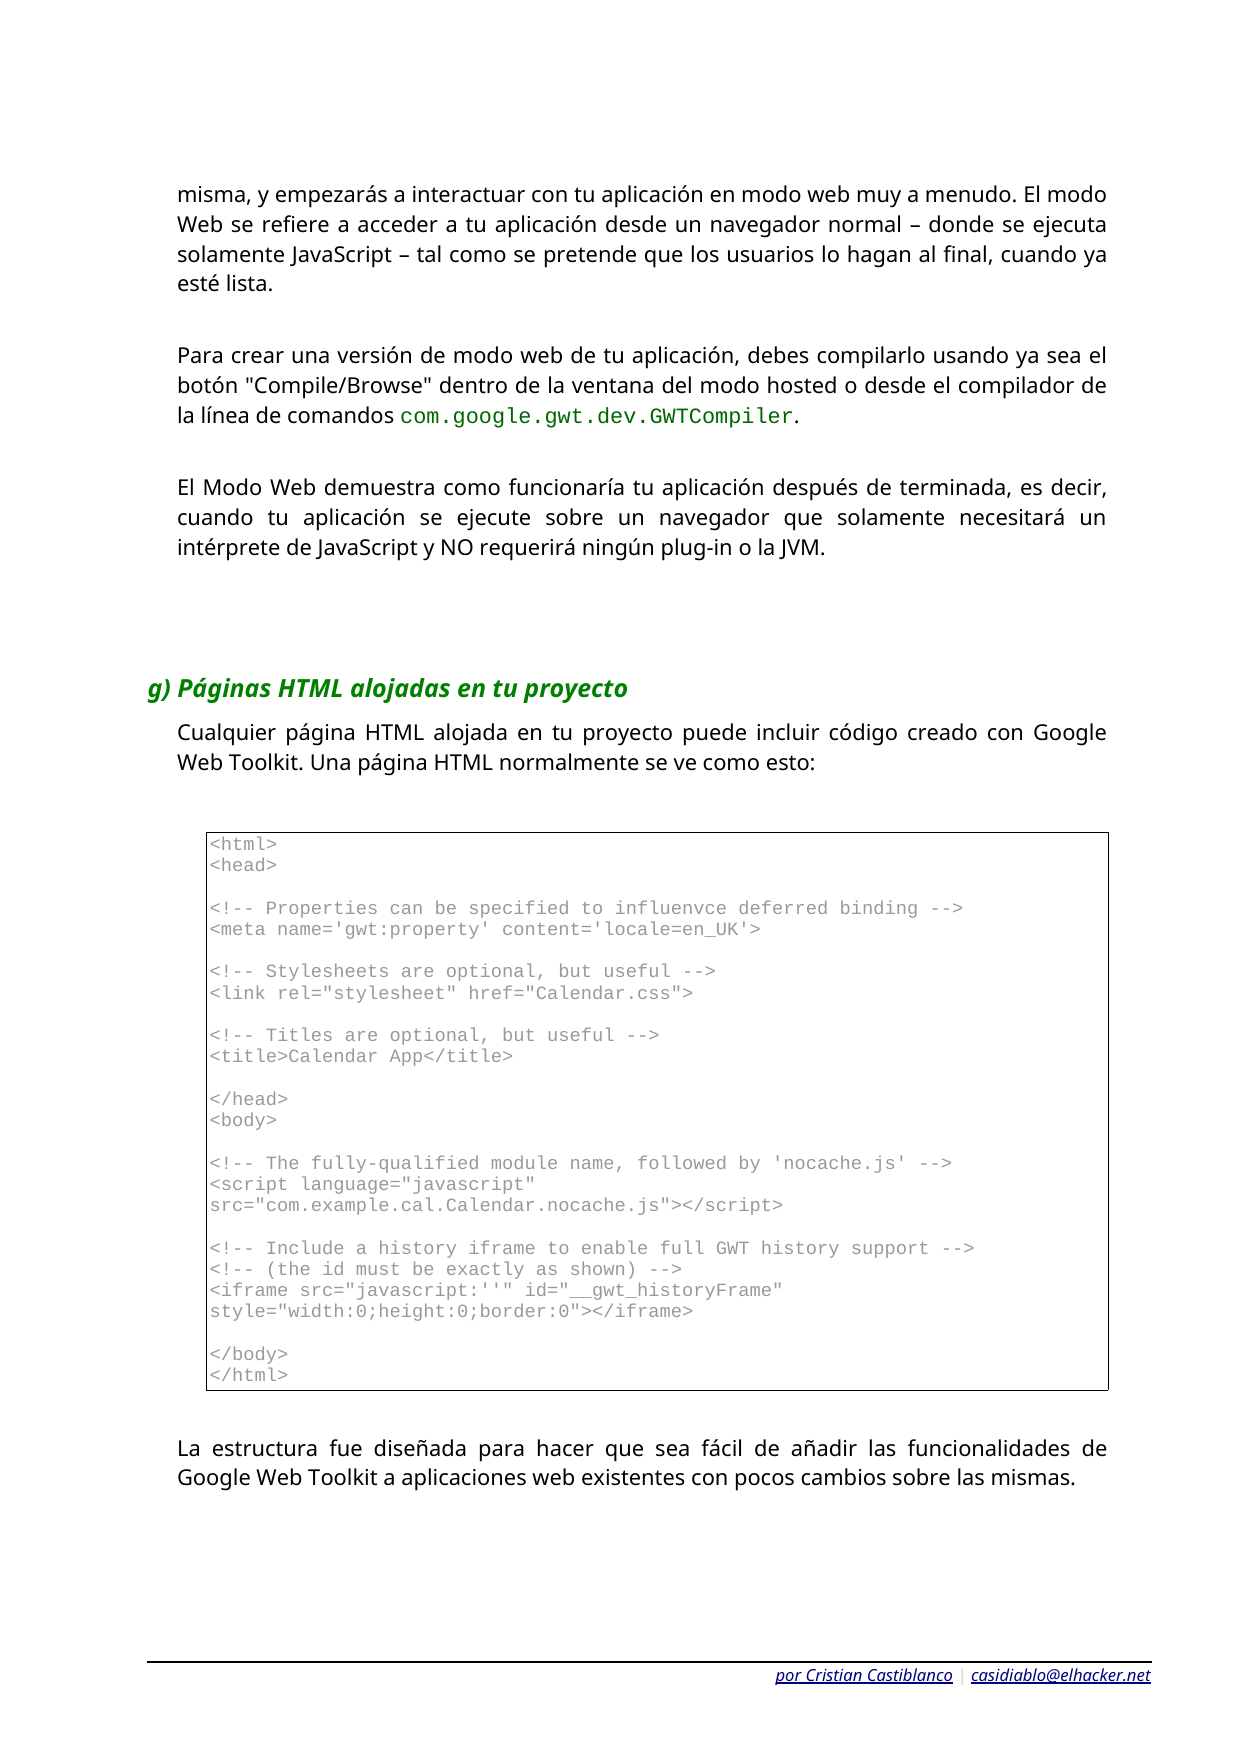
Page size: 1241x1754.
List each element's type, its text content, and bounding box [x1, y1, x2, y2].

text misma, y empezarás a interactuar con tu aplicación en modo web muy a menudo. El modo Web se refiere a acceder a tu aplicación desde un navegador normal – donde se ejecuta solamente JavaScript – tal como se pretende que los usuarios lo hagan al final, cuando ya esté lista. [177, 179, 1108, 298]
subtitle g) Páginas HTML alojadas en tu proyecto [147, 671, 1108, 705]
text Para crear una versión de modo web de tu aplicación, debes compilarlo usando ya sea el botón "Compile/Browse" dentro de la ventana del modo hosted o desde el compilador de la línea de comandos com.google.gwt.dev.GWTCompiler. [177, 311, 1108, 430]
text La estructura fue diseñada para hacer que sea fácil de añadir las funcionalidades de Google Web Toolkit a aplicaciones web existentes con pocos cambios sobre las mismas. [177, 1403, 1108, 1492]
text <html> <head> <!-- Properties can be specified to influenvce deferred binding --> <meta name='gwt:property' content='locale=en_UK'> <!-- Stylesheets are optional, but useful --> <link rel="stylesheet" href="Calendar.css"> <!-- Titles are optional, but useful --> <title>Calendar App</title> </head> <body> <!-- The fully-qualified module name, followed by 'nocache.js' --> <script language="javascript" src="com.example.cal.Calendar.nocache.js"></script> <!-- Include a history iframe to enable full GWT history support --> <!-- (the id must be exactly as shown) --> <iframe src="javascript:''" id="__gwt_historyFrame" style="width:0;height:0;border:0"></iframe> </body> </html> [207, 833, 1108, 1390]
text Cualquier página HTML alojada en tu proyecto puede incluir código creado con Google Web Toolkit. Una página HTML normalmente se ve como esto: [177, 717, 1108, 777]
text El Modo Web demuestra como funcionaría tu aplicación después de terminada, es decir, cuando tu aplicación se ejecute sobre un navegador que solamente necesitará un intérprete de JavaScript y NO requerirá ningún plug-in o la JVM. [177, 442, 1108, 562]
